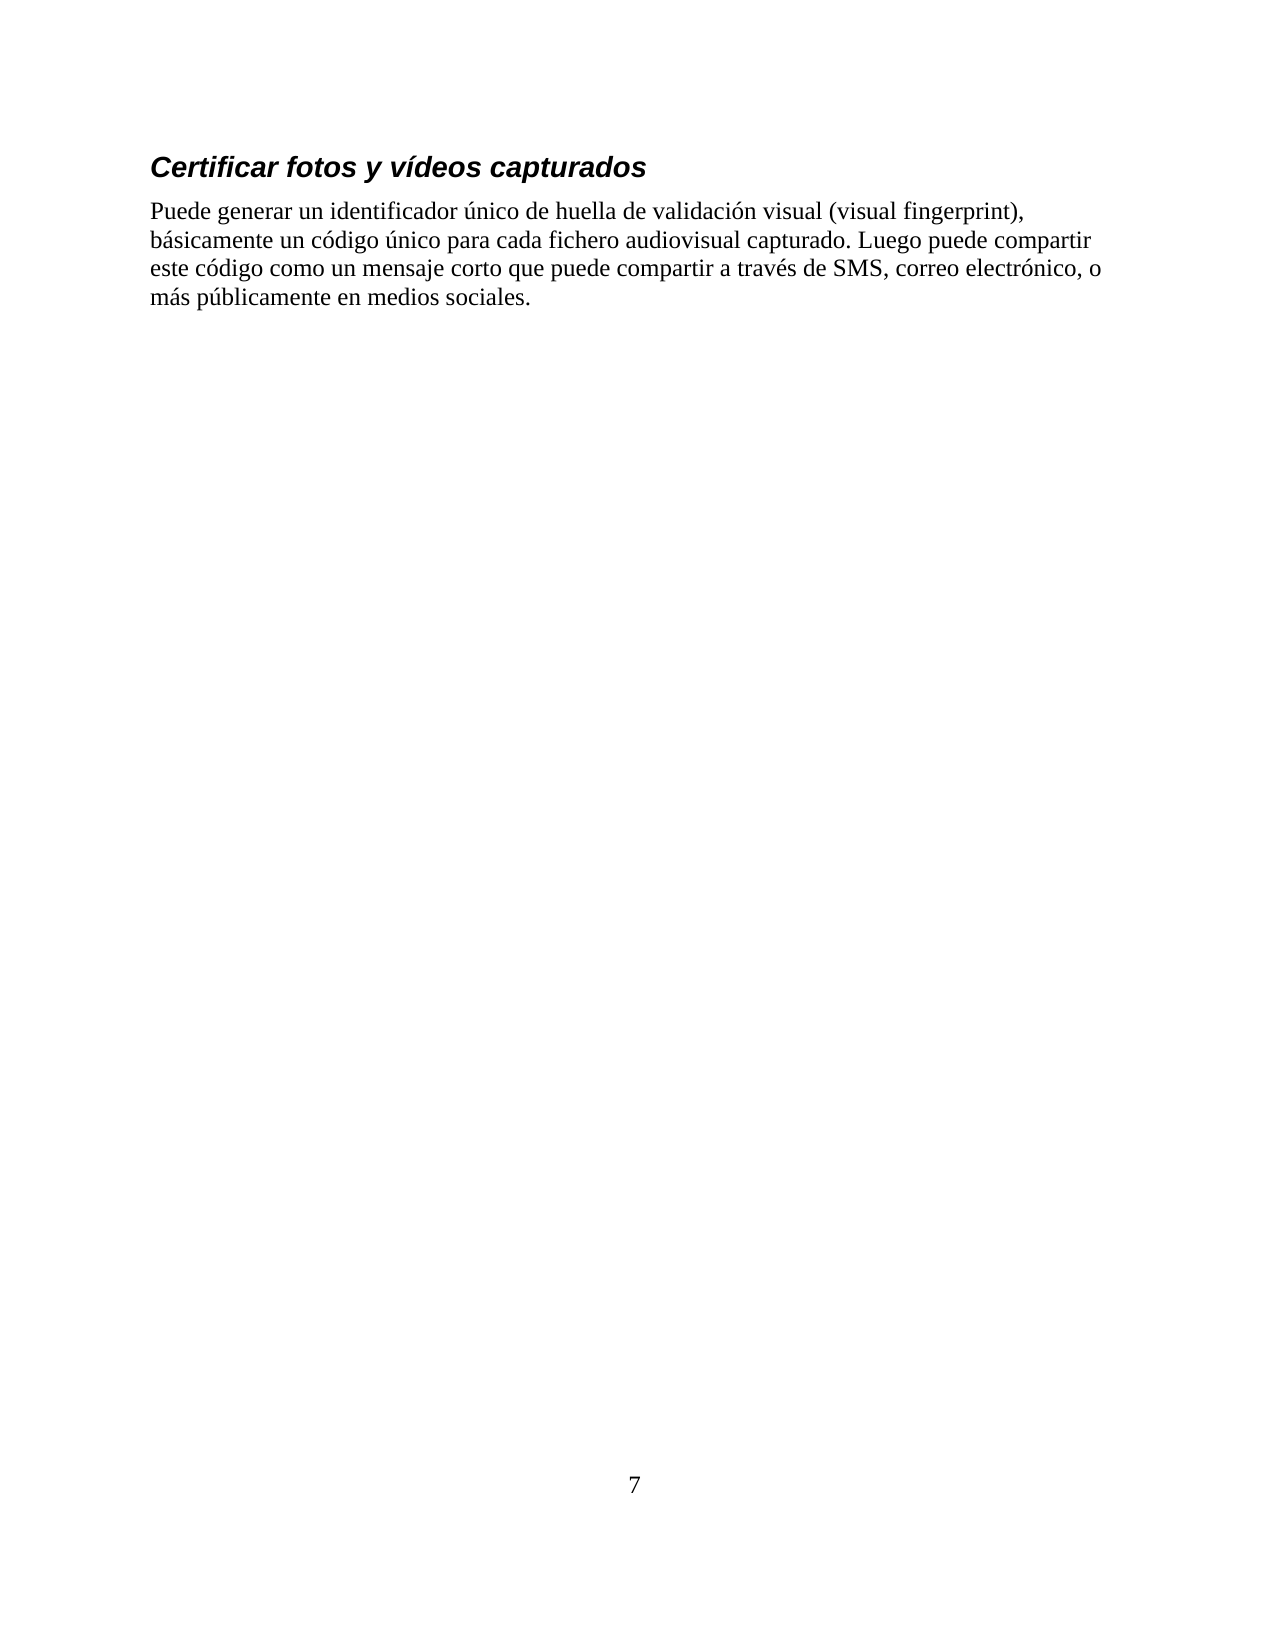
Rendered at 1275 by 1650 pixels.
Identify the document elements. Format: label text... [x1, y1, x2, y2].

subtitle Certificar fotos y vídeos capturados [150, 150, 1125, 183]
text Puede generar un identificador único de huella de validación visual (visual fingerprint), básicamente un código único para cada fichero audiovisual capturado. Luego puede compartir este código como un mensaje corto que puede compartir a través de SMS, correo electrónico, o más públicamente en medios sociales. [150, 196, 1125, 311]
